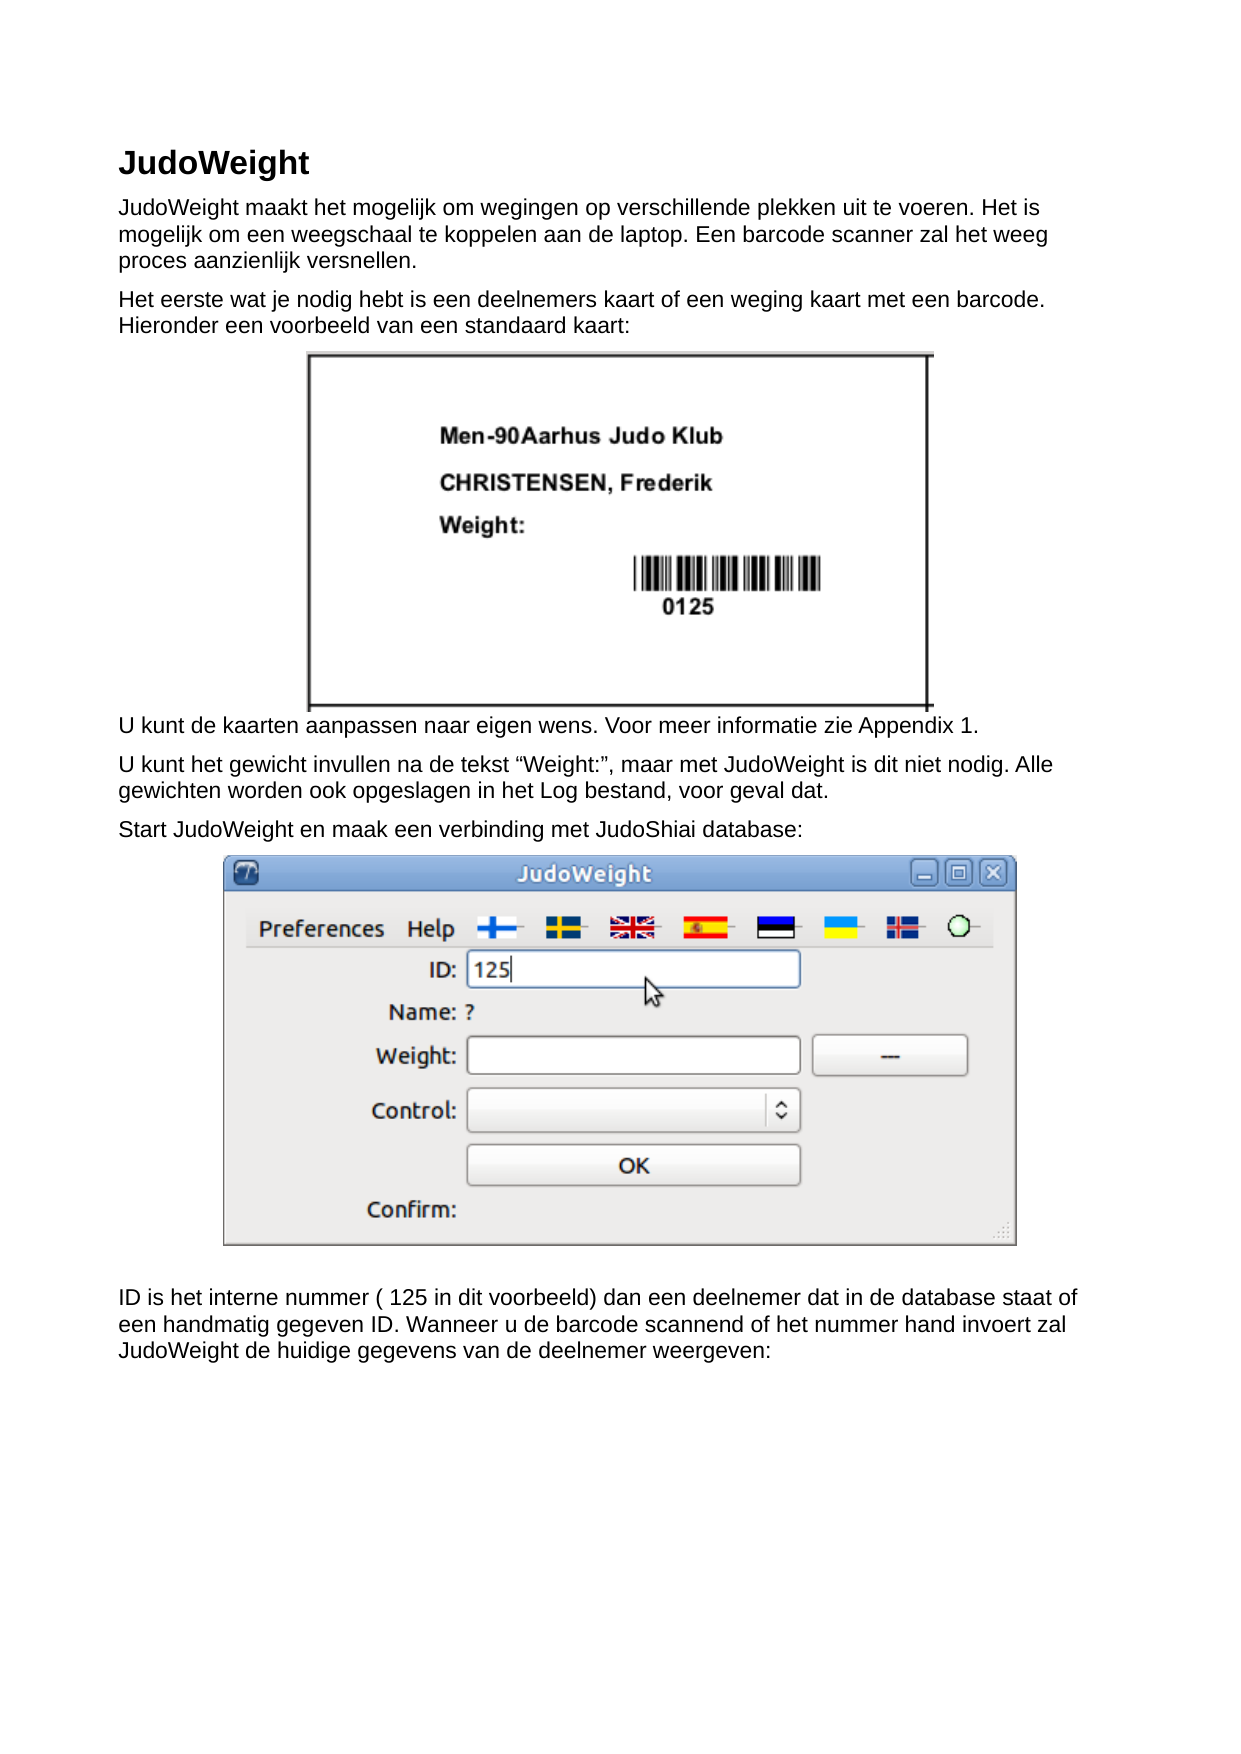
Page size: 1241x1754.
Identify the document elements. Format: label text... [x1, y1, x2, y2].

text JudoWeight maakt het mogelijk om wegingen op verschillende plekken uit te voeren. Het is mogelijk om een weegschaal te koppelen aan de laptop. Een barcode scanner zal het weeg proces aanzienlijk versnellen. [118, 194, 1122, 273]
text Start JudoWeight en maak een verbinding met JudoShiai database: [118, 816, 1122, 842]
subtitle JudoWeight [118, 143, 1122, 182]
picture [306, 351, 934, 712]
text Het eerste wat je nodig hebt is een deelnemers kaart of een weging kaart met een barcode. Hieronder een voorbeeld van een standaard kaart: [118, 286, 1122, 338]
text ID is het interne nummer ( 125 in dit voorbeeld) dan een deelnemer dat in de database staat of een handmatig gegeven ID. Wanneer u de barcode scannend of het nummer hand invoert zal JudoWeight de huidige gegevens van de deelnemer weergeven: [118, 1284, 1122, 1363]
text U kunt de kaarten aanpassen naar eigen wens. Voor meer informatie zie Appendix 1. [118, 351, 1122, 738]
picture [223, 855, 1017, 1246]
text U kunt het gewicht invullen na de tekst “Weight:”, maar met JudoWeight is dit niet nodig. Alle gewichten worden ook opgeslagen in het Log bestand, voor geval dat. [118, 751, 1122, 803]
